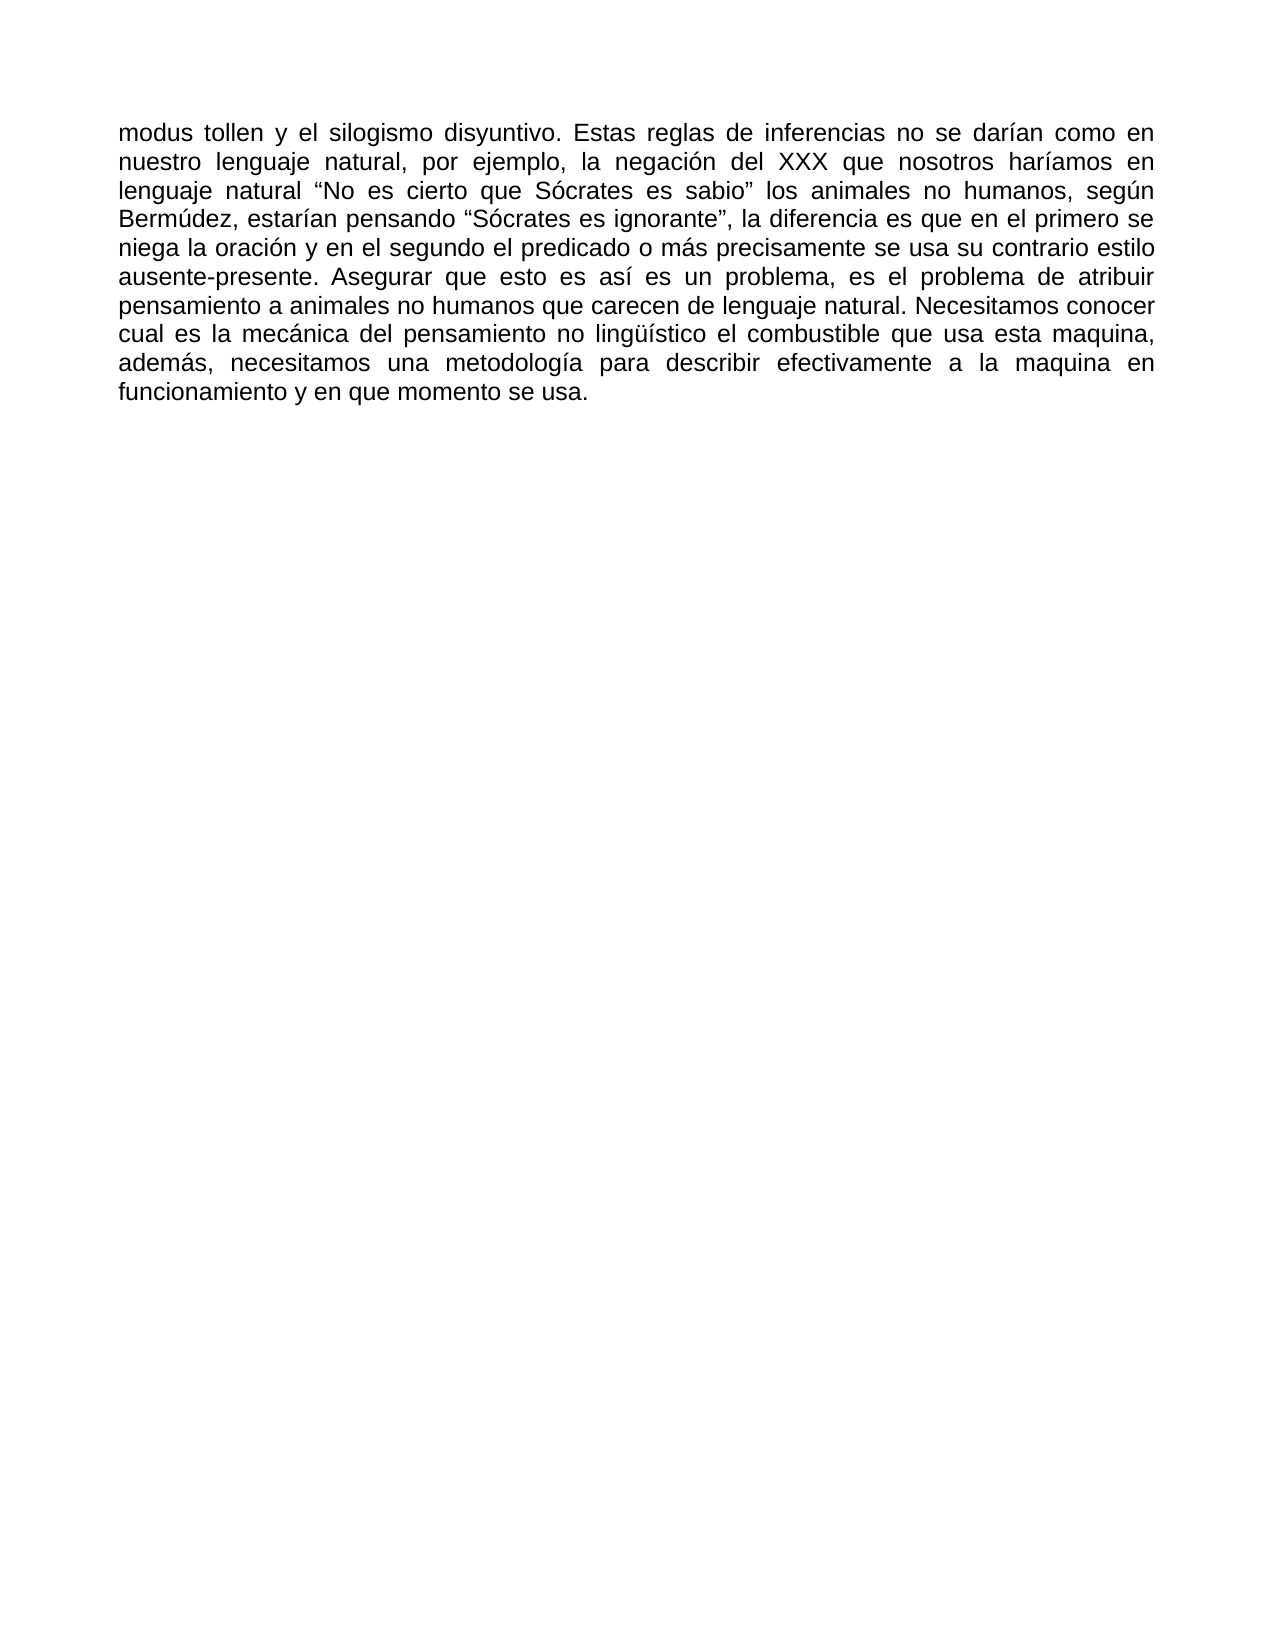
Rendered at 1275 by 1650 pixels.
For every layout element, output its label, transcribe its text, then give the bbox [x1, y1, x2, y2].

text modus tollen y el silogismo disyuntivo. Estas reglas de inferencias no se darían como en nuestro lenguaje natural, por ejemplo, la negación del XXX que nosotros haríamos en lenguaje natural “No es cierto que Sócrates es sabio” los animales no humanos, según Bermúdez, estarían pensando “Sócrates es ignorante”, la diferencia es que en el primero se niega la oración y en el segundo el predicado o más precisamente se usa su contrario estilo ausente-presente. Asegurar que esto es así es un problema, es el problema de atribuir pensamiento a animales no humanos que carecen de lenguaje natural. Necesitamos conocer cual es la mecánica del pensamiento no lingüístico el combustible que usa esta maquina, además, necesitamos una metodología para describir efectivamente a la maquina en funcionamiento y en que momento se usa. [118, 118, 1157, 406]
